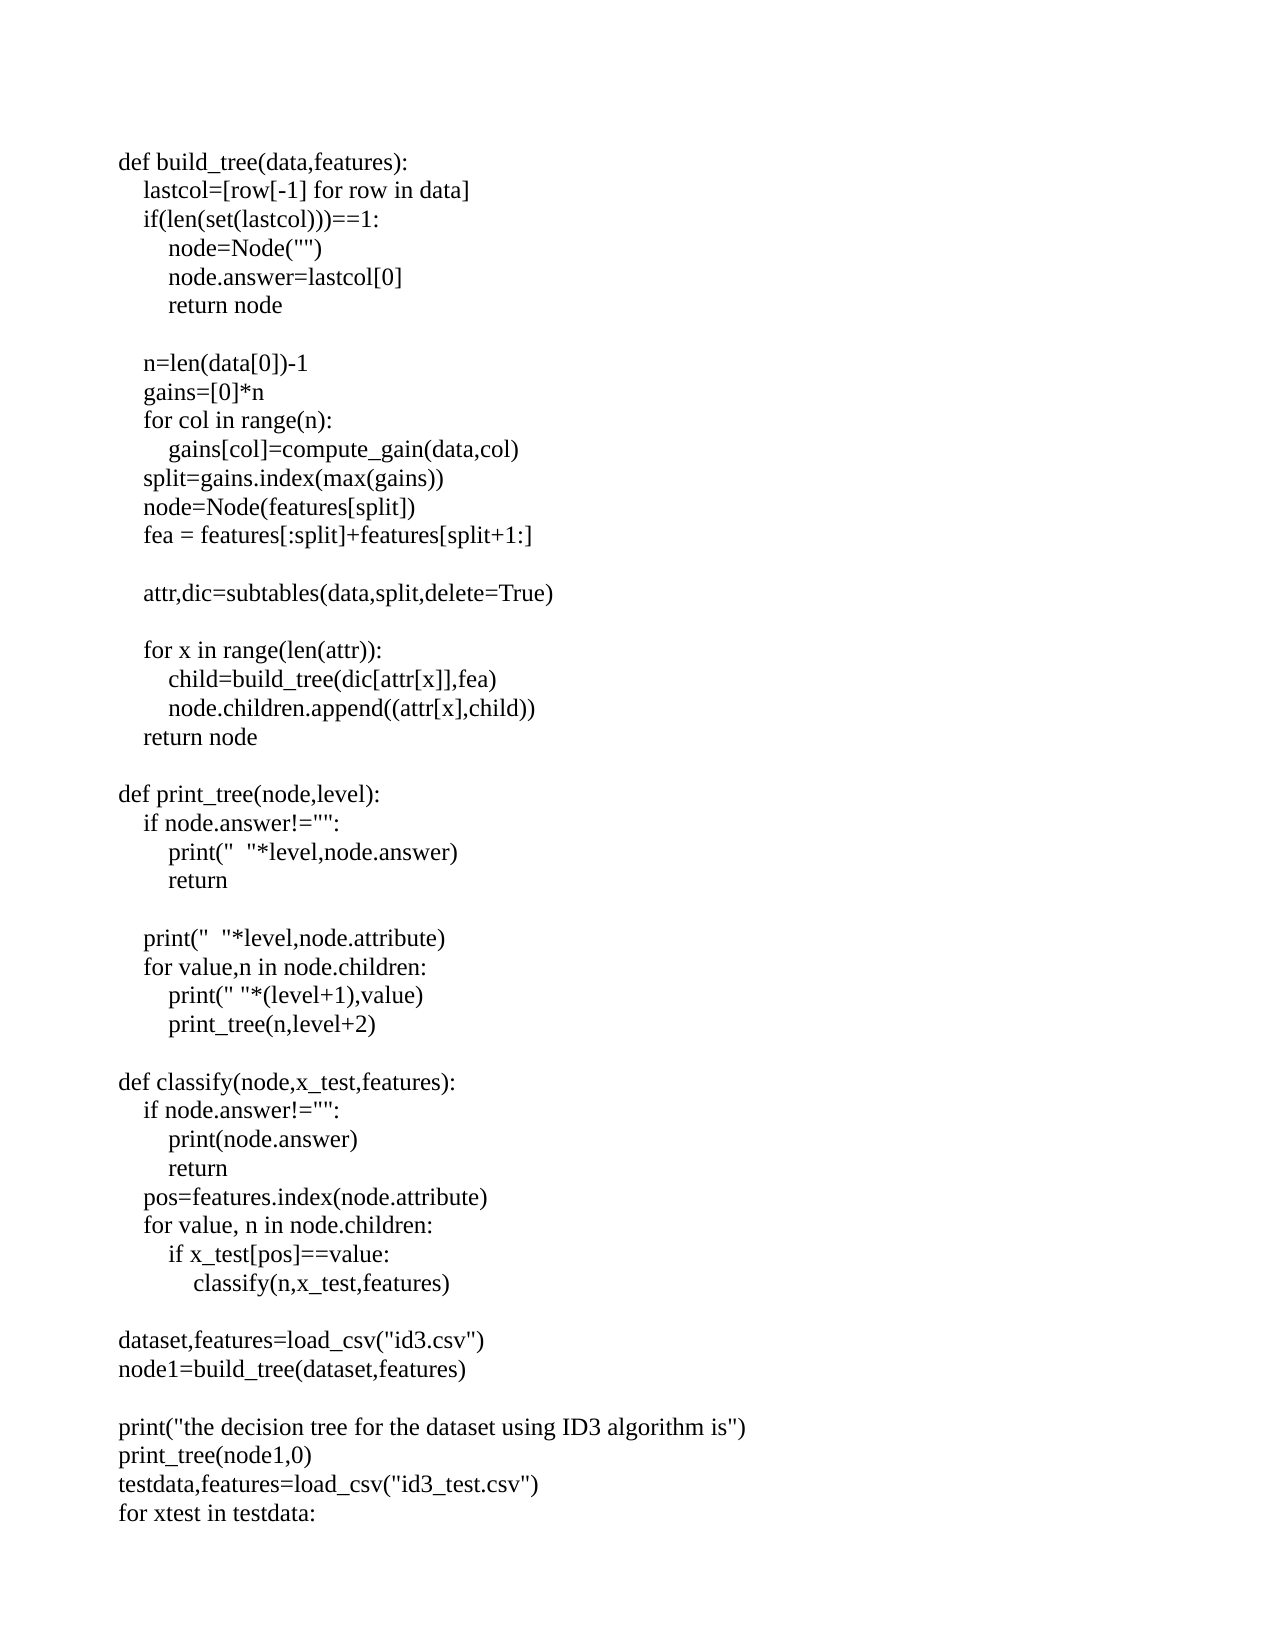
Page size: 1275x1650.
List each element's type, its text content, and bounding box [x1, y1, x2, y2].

text if node.answer!="": [118, 808, 1157, 837]
text for xtest in testdata: [118, 1498, 1157, 1527]
text for value, n in node.children: [118, 1211, 1157, 1239]
text print(" "*level,node.attribute) [118, 923, 1157, 952]
text lastcol=[row[-1] for row in data] [118, 176, 1157, 204]
text dataset,features=load_csv("id3.csv") [118, 1326, 1157, 1354]
text node=Node(features[split]) [118, 492, 1157, 521]
text pos=features.index(node.attribute) [118, 1182, 1157, 1211]
text print(node.answer) [118, 1124, 1157, 1153]
text gains[col]=compute_gain(data,col) [118, 434, 1157, 463]
text if node.answer!="": [118, 1096, 1157, 1124]
text return [118, 866, 1157, 894]
text return node [118, 722, 1157, 751]
text print_tree(n,level+2) [118, 1009, 1157, 1038]
text print_tree(node1,0) [118, 1441, 1157, 1469]
text fea = features[:split]+features[split+1:] [118, 521, 1157, 549]
text if(len(set(lastcol)))==1: [118, 204, 1157, 233]
text gains=[0]*n [118, 377, 1157, 406]
text for x in range(len(attr)): [118, 636, 1157, 664]
text print(" "*level,node.answer) [118, 837, 1157, 866]
text n=len(data[0])-1 [118, 348, 1157, 377]
text return [118, 1153, 1157, 1182]
text return node [118, 291, 1157, 319]
text classify(n,x_test,features) [118, 1268, 1157, 1297]
text if x_test[pos]==value: [118, 1239, 1157, 1268]
text def print_tree(node,level): [118, 779, 1157, 808]
text print("the decision tree for the dataset using ID3 algorithm is") [118, 1412, 1157, 1441]
text node=Node("") [118, 233, 1157, 262]
text for col in range(n): [118, 406, 1157, 434]
text split=gains.index(max(gains)) [118, 463, 1157, 492]
text child=build_tree(dic[attr[x]],fea) [118, 664, 1157, 693]
text testdata,features=load_csv("id3_test.csv") [118, 1469, 1157, 1498]
text node1=build_tree(dataset,features) [118, 1354, 1157, 1383]
text attr,dic=subtables(data,split,delete=True) [118, 578, 1157, 607]
text node.children.append((attr[x],child)) [118, 693, 1157, 722]
text def build_tree(data,features): [118, 147, 1157, 176]
text def classify(node,x_test,features): [118, 1067, 1157, 1096]
text node.answer=lastcol[0] [118, 262, 1157, 291]
text print(" "*(level+1),value) [118, 981, 1157, 1009]
text for value,n in node.children: [118, 952, 1157, 981]
